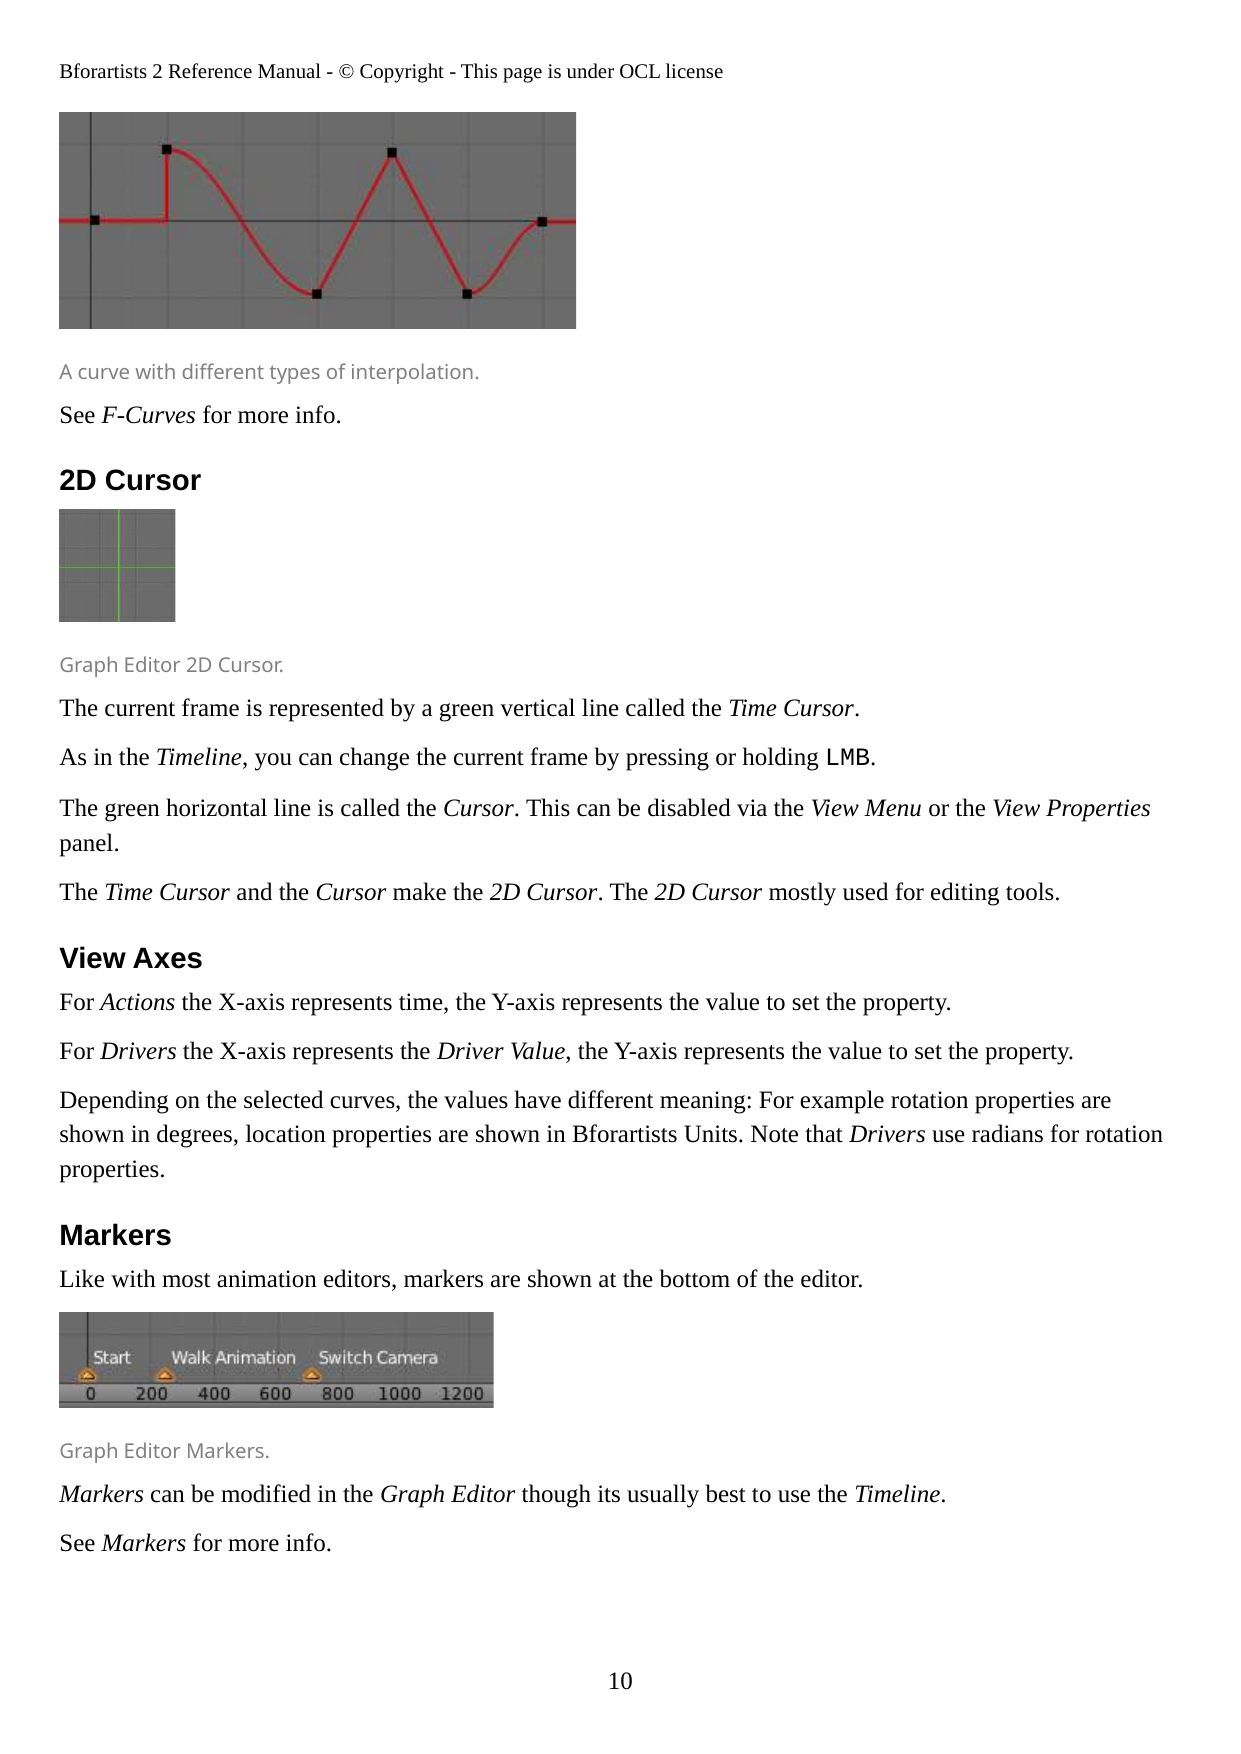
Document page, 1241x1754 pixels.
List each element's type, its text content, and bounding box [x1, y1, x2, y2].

text The Time Cursor and the Cursor make the 2D Cursor. The 2D Cursor mostly used for editing tools. [59, 877, 1181, 906]
picture [59, 1312, 494, 1408]
text See Markers for more info. [59, 1528, 1181, 1557]
subtitle 2D Cursor [59, 463, 1181, 497]
text The green horizontal line is called the Cursor. This can be disabled via the View Menu or the View Properties panel. [59, 793, 1181, 857]
text For Drivers the X-axis represents the Driver Value, the Y-axis represents the value to set the property. [59, 1036, 1181, 1064]
picture [59, 509, 176, 622]
subtitle View Axes [59, 941, 1181, 974]
picture [59, 112, 577, 329]
text As in the Timeline, you can change the current frame by pressing or holding LMB. [59, 742, 1181, 773]
text See F-Curves for more info. [59, 400, 1181, 428]
text A curve with different types of interpolation. [59, 354, 1181, 385]
subtitle Markers [59, 1217, 1181, 1251]
text Graph Editor Markers. [59, 1434, 1181, 1465]
text Like with most animation editors, markers are shown at the bottom of the editor. [59, 1264, 1181, 1292]
text Depending on the selected curves, the values have different meaning: For example rotation properties are shown in degrees, location properties are shown in Bforartists Units. Note that Drivers use radians for rotation properties. [59, 1085, 1181, 1183]
text For Actions the X-axis represents time, the Y-axis represents the value to set the property. [59, 987, 1181, 1016]
text The current frame is represented by a green vertical line called the Time Cursor. [59, 693, 1181, 721]
text Graph Editor 2D Cursor. [59, 647, 1181, 678]
text Markers can be modified in the Graph Editor though its usually best to use the Timeline. [59, 1479, 1181, 1508]
